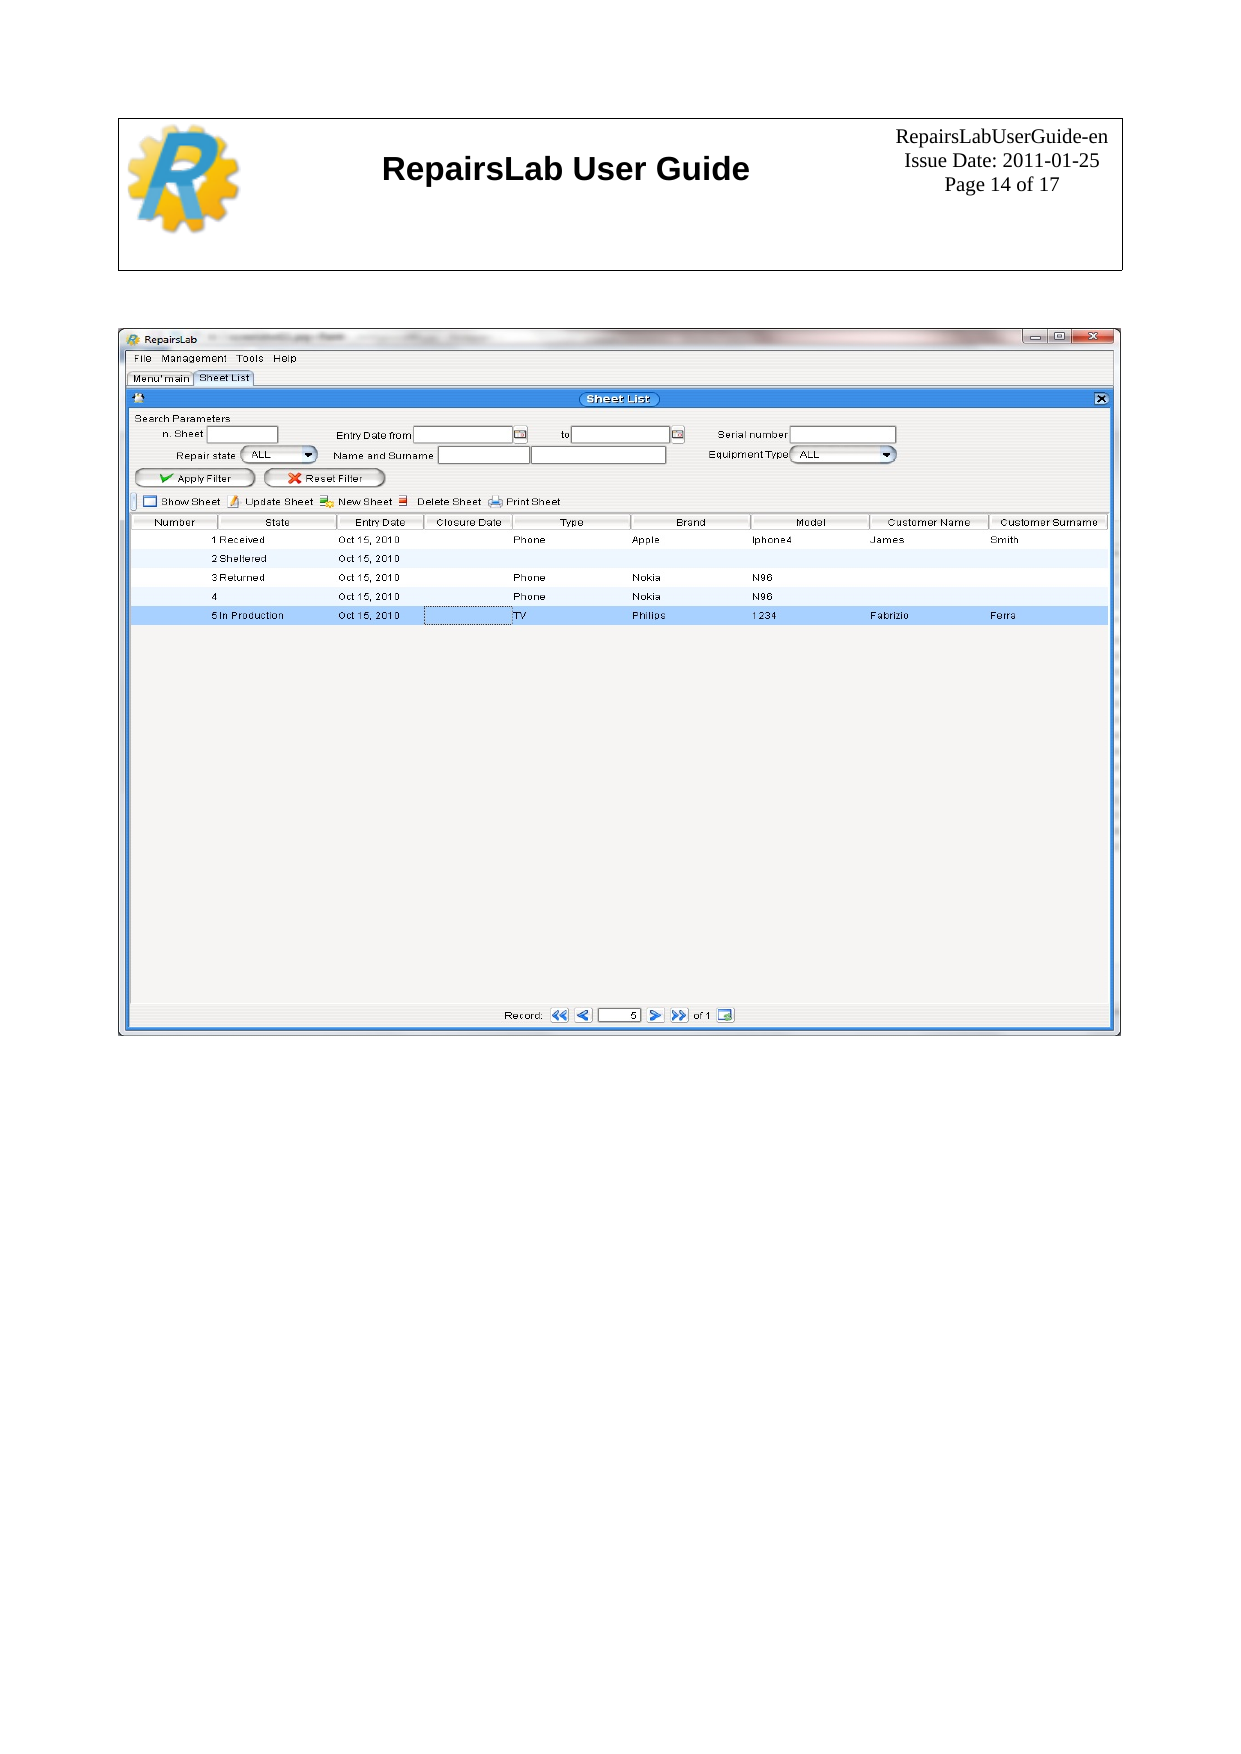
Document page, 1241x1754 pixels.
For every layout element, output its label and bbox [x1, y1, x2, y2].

picture [118, 328, 1122, 1039]
picture [127, 123, 241, 236]
